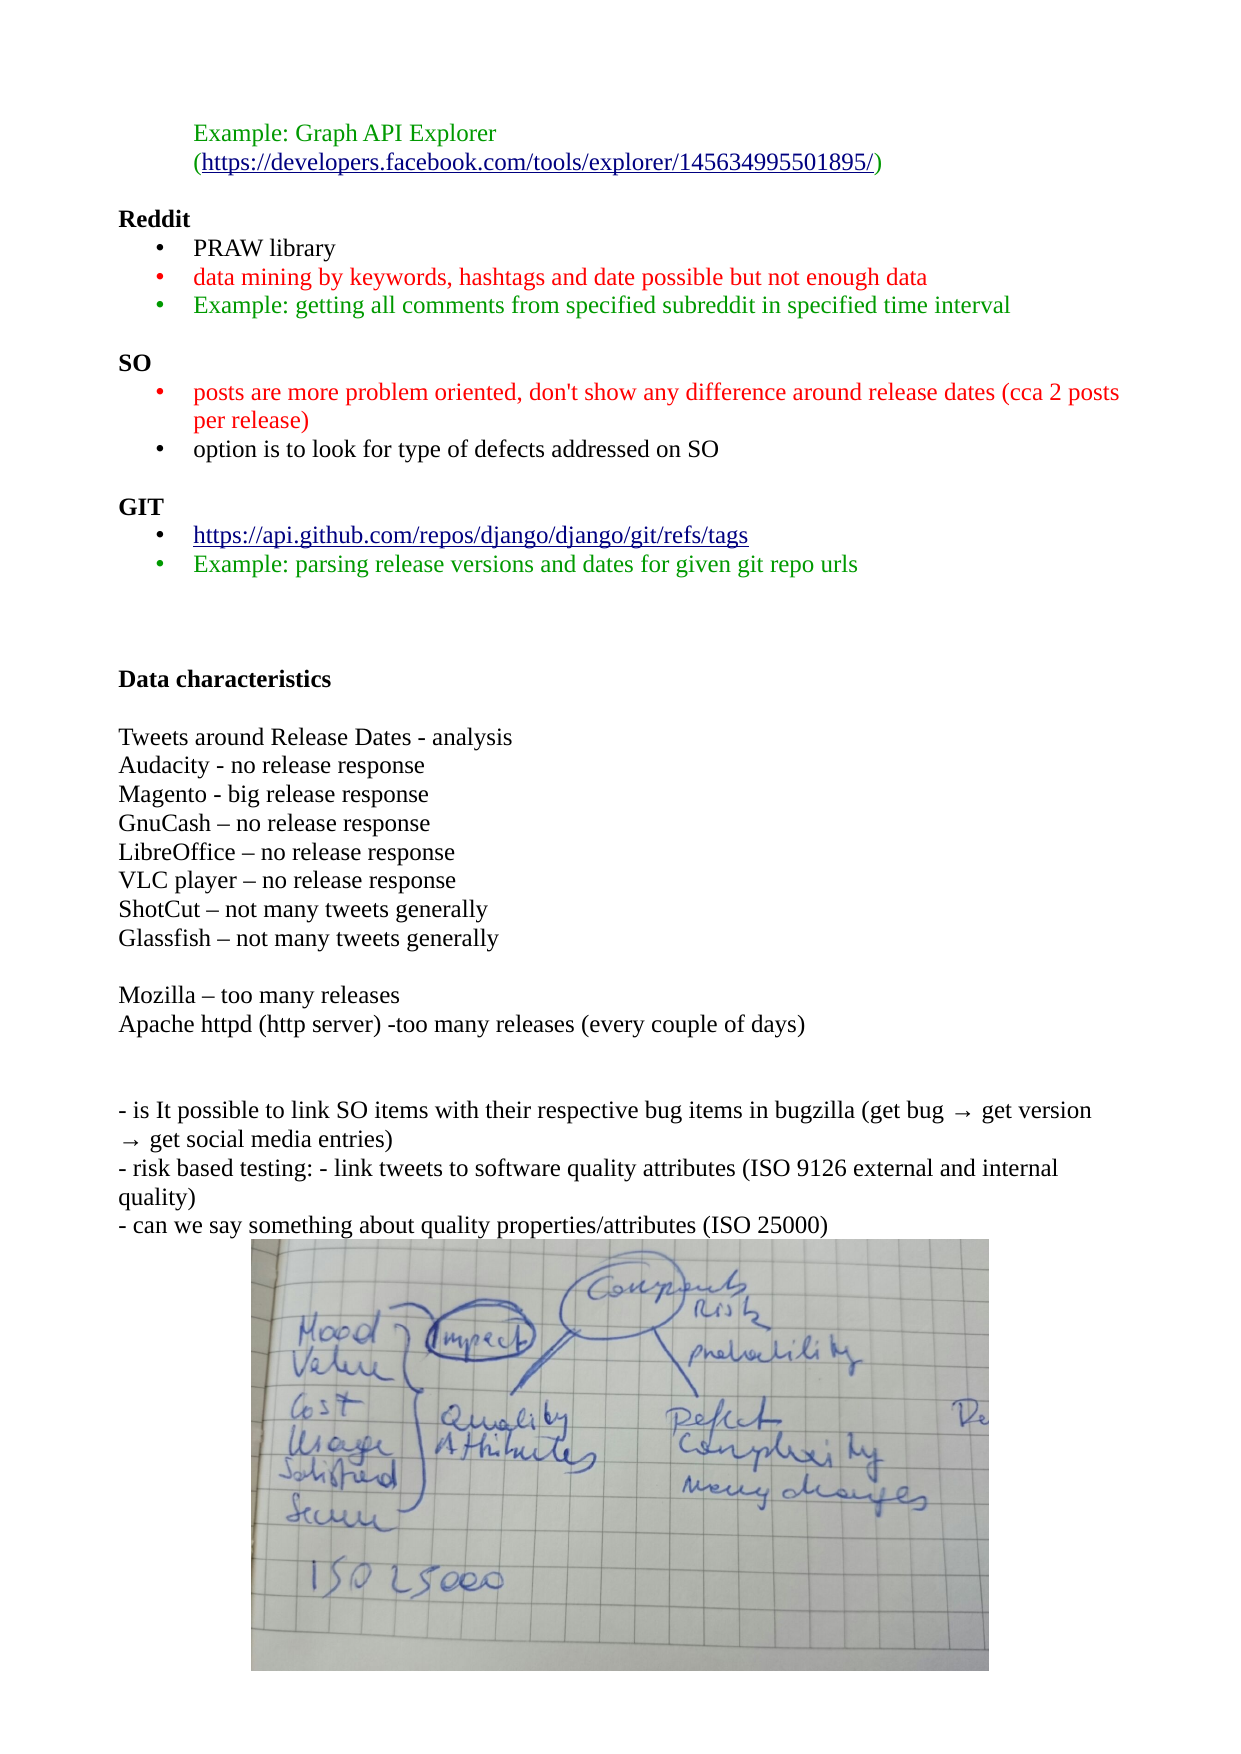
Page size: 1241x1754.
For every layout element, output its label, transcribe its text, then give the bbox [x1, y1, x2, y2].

text Reddit [118, 204, 1122, 233]
text Glassfish – not many tweets generally [118, 923, 1122, 952]
list data mining by keywords, hashtags and date possible but not enough data [156, 262, 1122, 291]
picture [251, 1239, 989, 1671]
text Magento - big release response [118, 779, 1122, 808]
list Example: parsing release versions and dates for given git repo urls [156, 549, 1122, 578]
list Example: Graph API Explorer (https://developers.facebook.com/tools/explorer/145634995501895/) [156, 118, 1122, 176]
text GIT [118, 492, 1122, 521]
list posts are more problem oriented, don't show any difference around release dates (cca 2 posts per release) [156, 377, 1122, 434]
text ShotCut – not many tweets generally [118, 894, 1122, 923]
list Example: getting all comments from specified subreddit in specified time interval [156, 291, 1122, 319]
text Mozilla – too many releases [118, 981, 1122, 1009]
list option is to look for type of defects addressed on SO [156, 434, 1122, 463]
text - can we say something about quality properties/attributes (ISO 25000) [118, 1211, 1122, 1239]
list PRAW library [156, 233, 1122, 262]
text Data characteristics [118, 664, 1122, 693]
text SO [118, 348, 1122, 377]
text Tweets around Release Dates - analysis [118, 722, 1122, 751]
list https://api.github.com/repos/django/django/git/refs/tags [156, 521, 1122, 549]
text LibreOffice – no release response [118, 837, 1122, 866]
text - risk based testing: - link tweets to software quality attributes (ISO 9126 external and internal quality) [118, 1153, 1122, 1211]
text Apache httpd (http server) -too many releases (every couple of days) [118, 1009, 1122, 1038]
text GnuCash – no release response [118, 808, 1122, 837]
text VLC player – no release response [118, 866, 1122, 894]
text - is It possible to link SO items with their respective bug items in bugzilla (get bug → get version → get social media entries) [118, 1096, 1122, 1153]
text Audacity - no release response [118, 751, 1122, 779]
